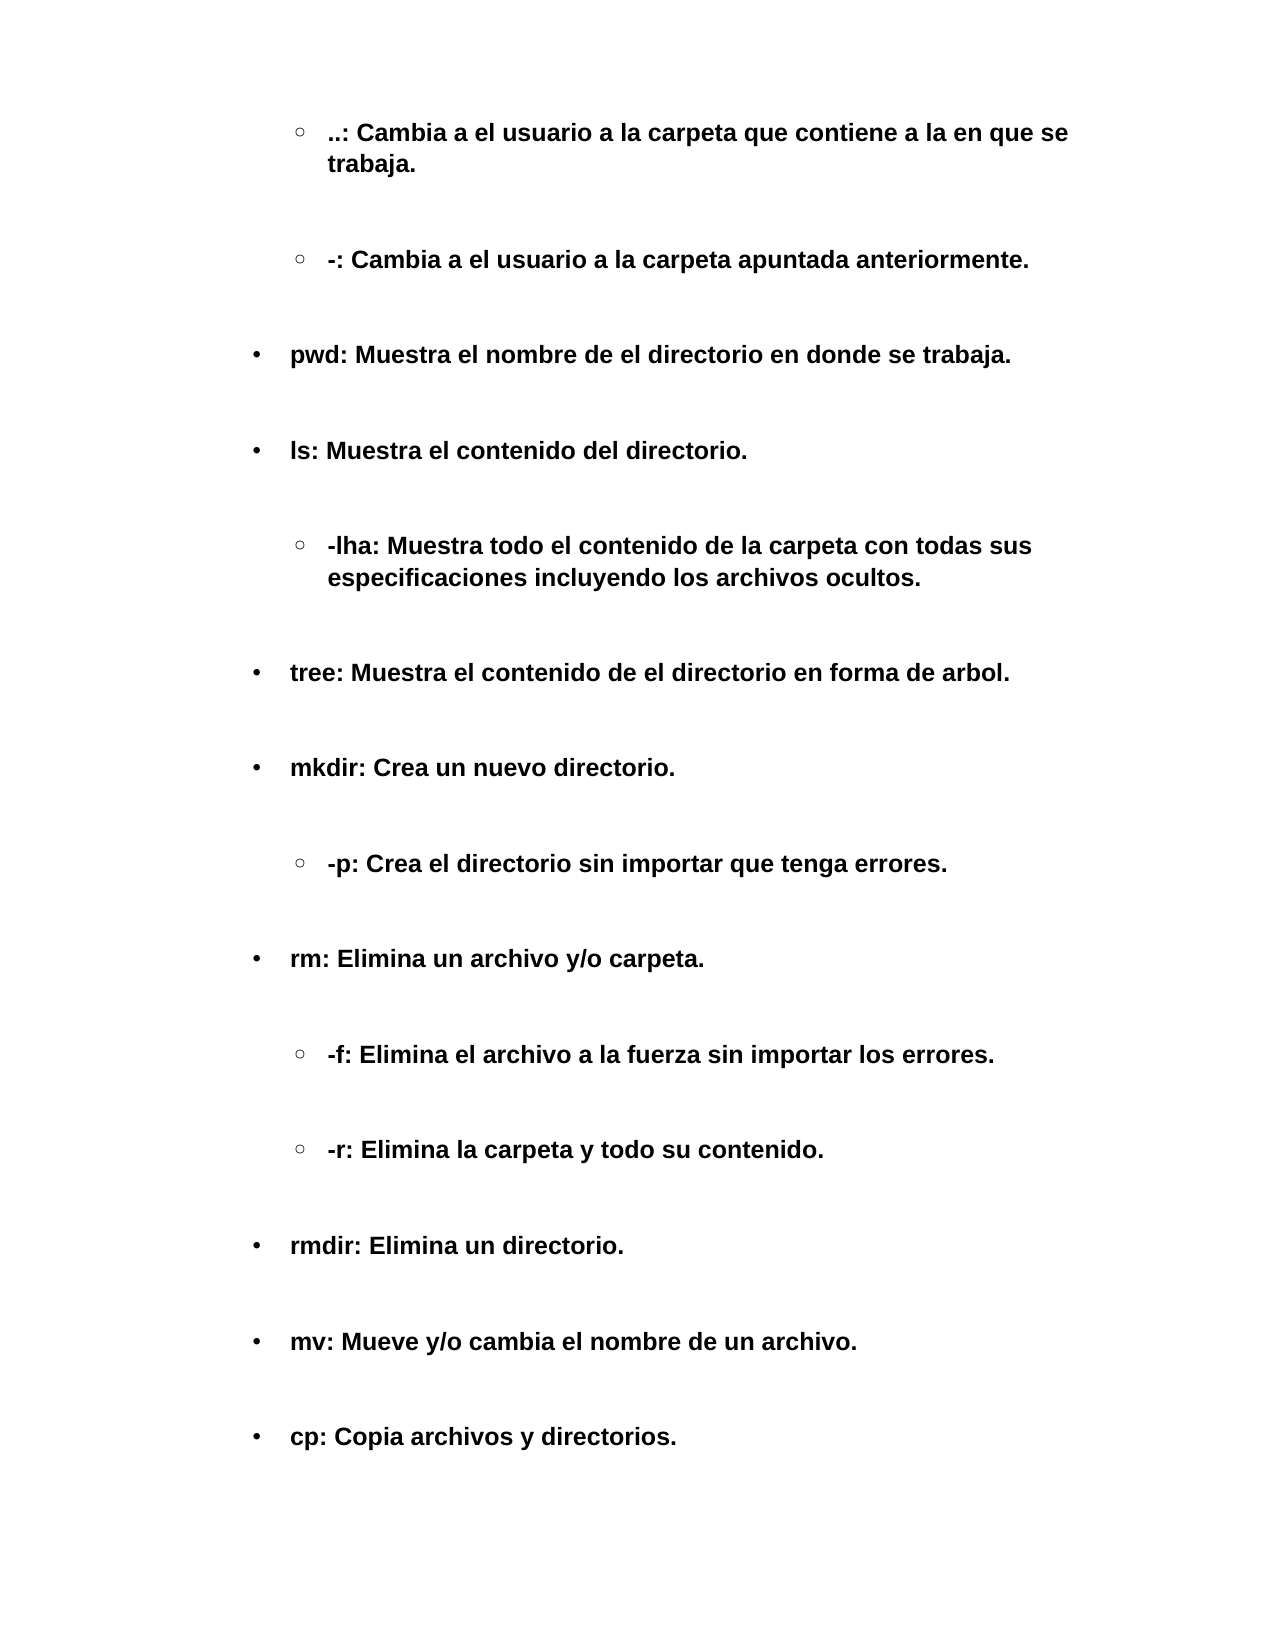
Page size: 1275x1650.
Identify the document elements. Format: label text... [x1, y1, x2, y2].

list -: Cambia a el usuario a la carpeta apuntada anteriormente. [290, 245, 1098, 274]
list tree: Muestra el contenido de el directorio en forma de arbol. [252, 658, 1098, 687]
list rm: Elimina un archivo y/o carpeta. [252, 944, 1098, 973]
list ls: Muestra el contenido del directorio. [252, 436, 1098, 465]
list -p: Crea el directorio sin importar que tenga errores. [290, 849, 1098, 878]
list -r: Elimina la carpeta y todo su contenido. [290, 1136, 1098, 1164]
list mkdir: Crea un nuevo directorio. [252, 753, 1098, 782]
list -f: Elimina el archivo a la fuerza sin importar los errores. [290, 1040, 1098, 1069]
list cp: Copia archivos y directorios. [252, 1422, 1098, 1451]
list rmdir: Elimina un directorio. [252, 1231, 1098, 1260]
list mv: Mueve y/o cambia el nombre de un archivo. [252, 1327, 1098, 1355]
list ..: Cambia a el usuario a la carpeta que contiene a la en que se trabaja. [290, 118, 1098, 178]
list -lha: Muestra todo el contenido de la carpeta con todas sus especificaciones incluyendo los archivos ocultos. [290, 531, 1098, 591]
list pwd: Muestra el nombre de el directorio en donde se trabaja. [252, 340, 1098, 369]
